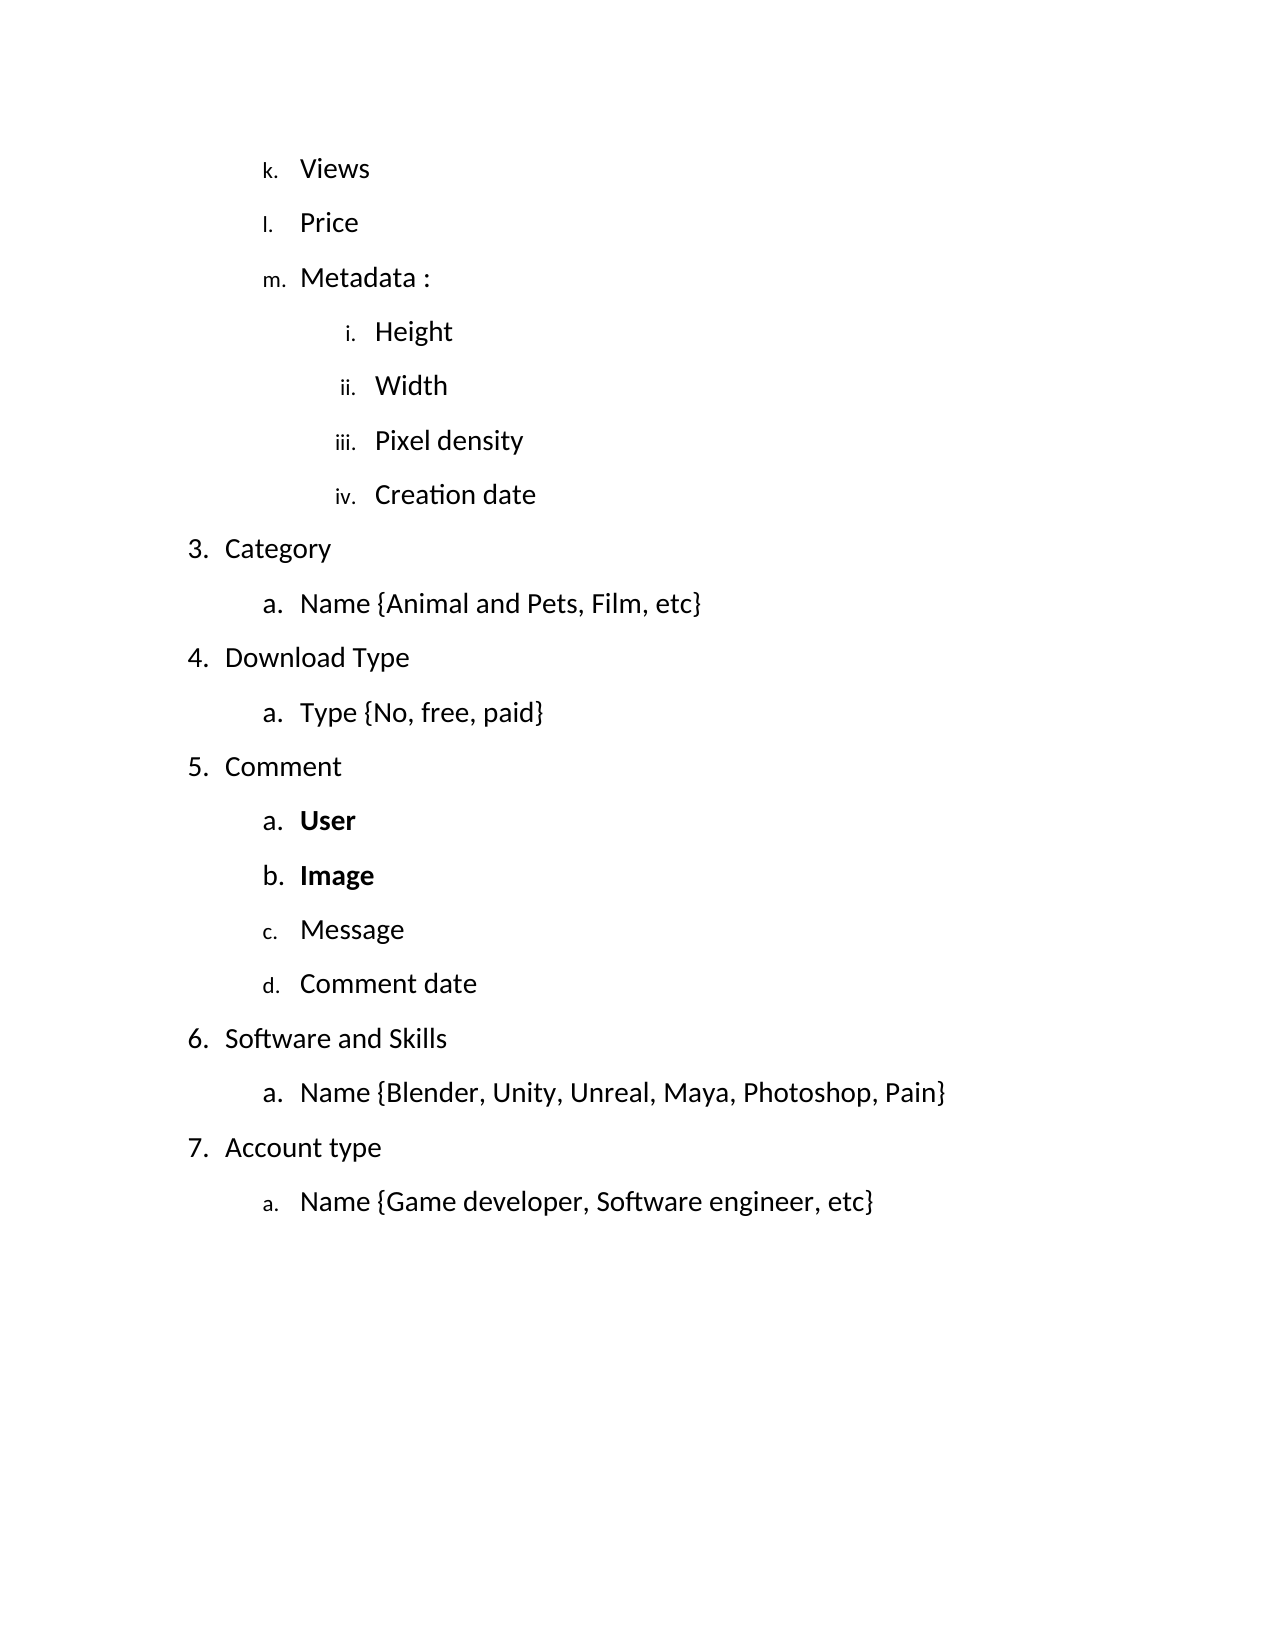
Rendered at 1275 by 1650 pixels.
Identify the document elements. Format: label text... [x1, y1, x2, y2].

list Pixel density [356, 422, 1125, 457]
list Name {Game developer, Software engineer, etc} [262, 1183, 1125, 1219]
list Message [262, 911, 1125, 947]
list Name {Animal and Pets, Film, etc} [262, 585, 1125, 621]
list Type {No, free, paid} [262, 694, 1125, 729]
list Metadata : [262, 259, 1125, 294]
list Price [262, 204, 1125, 240]
list Category [187, 531, 1125, 566]
list Views [262, 150, 1125, 186]
list Account type [187, 1129, 1125, 1164]
list Image [262, 857, 1125, 892]
list Name {Blender, Unity, Unreal, Maya, Photoshop, Pain} [262, 1074, 1125, 1110]
list Comment date [262, 966, 1125, 1001]
list Width [356, 367, 1125, 403]
list Height [356, 313, 1125, 349]
list Download Type [187, 639, 1125, 675]
list Creation date [356, 476, 1125, 512]
list Software and Skills [187, 1020, 1125, 1056]
list Comment [187, 748, 1125, 784]
list User [262, 802, 1125, 838]
